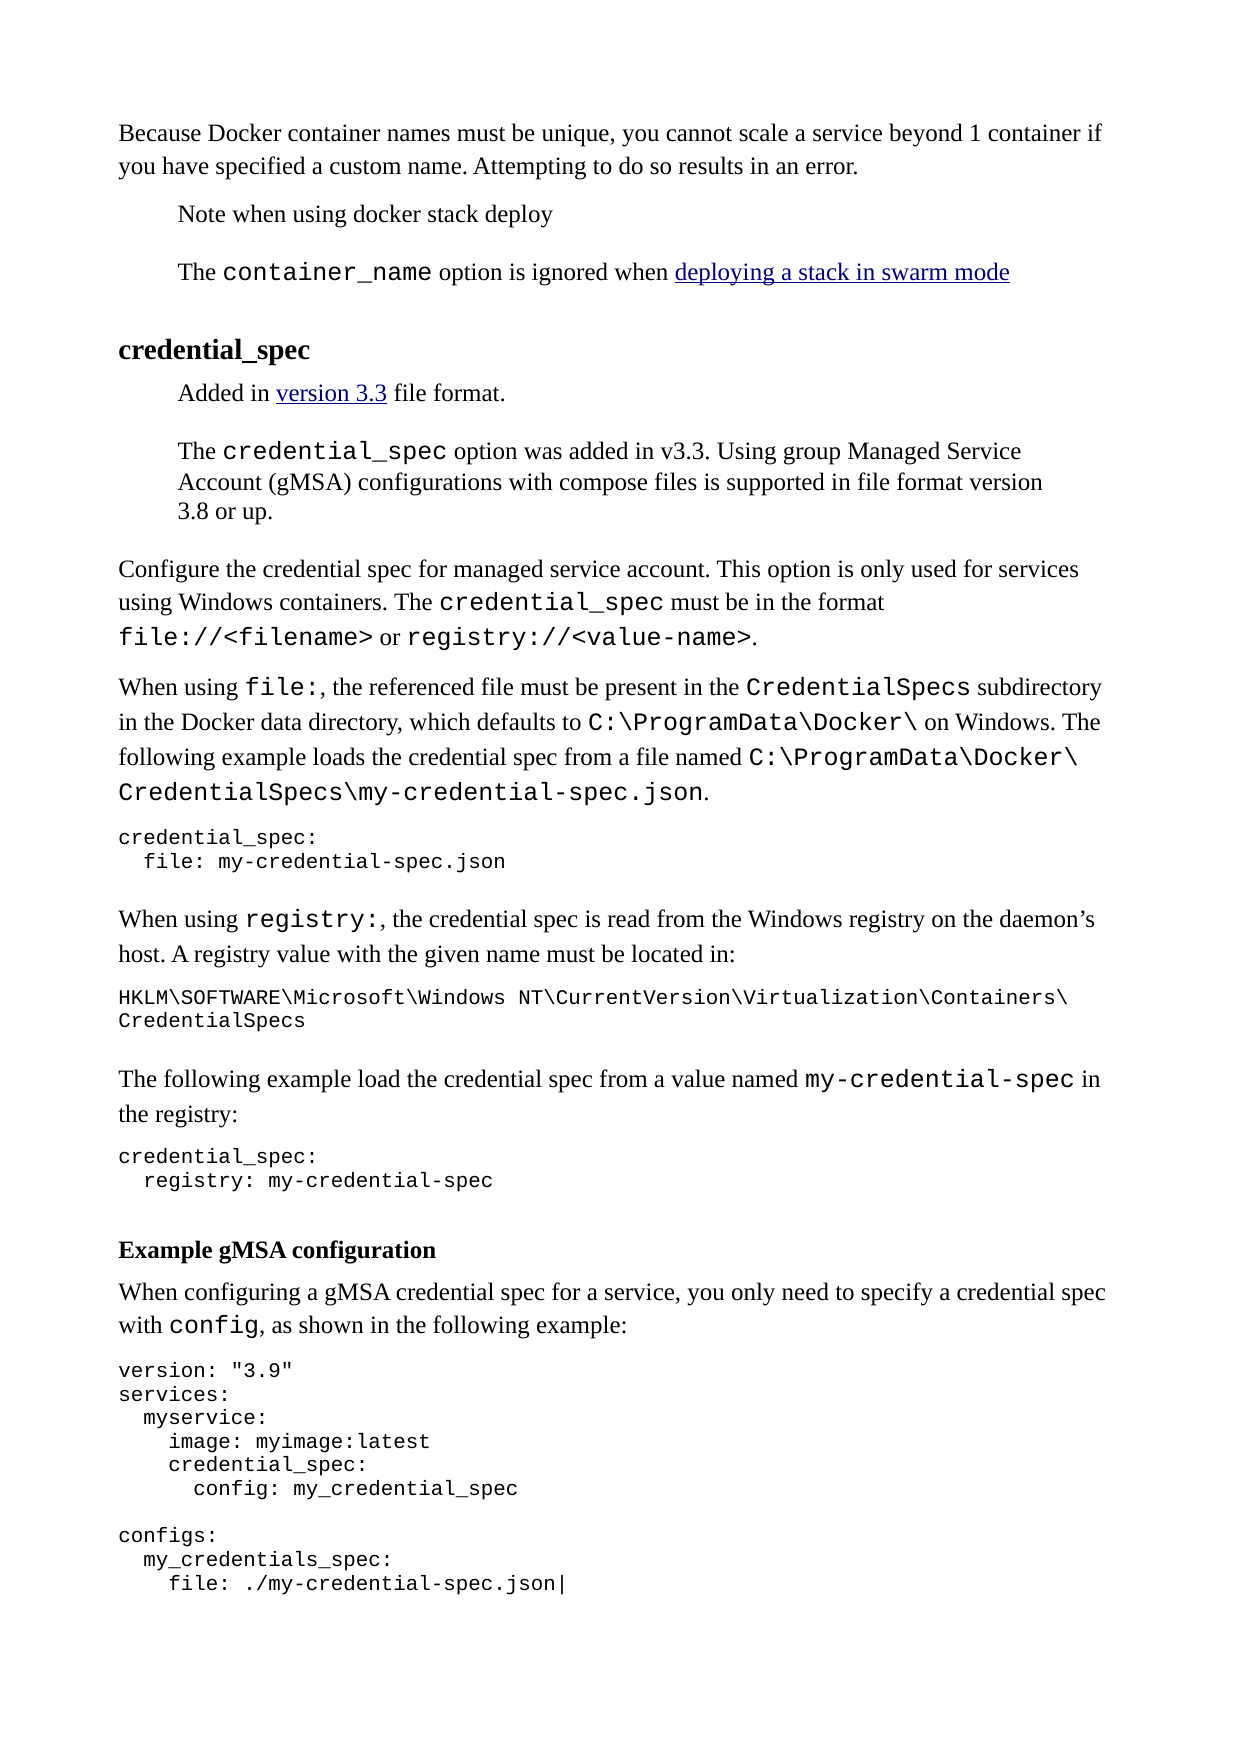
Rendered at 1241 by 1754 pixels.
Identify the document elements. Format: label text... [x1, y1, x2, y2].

text When using file:, the referenced file must be present in the CredentialSpecs subdirectory in the Docker data directory, which defaults to C:\ProgramData\Docker\ on Windows. The following example loads the credential spec from a file named C:\ProgramData\Docker\CredentialSpecs\my-credential-spec.json. [118, 672, 1122, 808]
text Note when using docker stack deploy [177, 199, 1063, 227]
text When using registry:, the credential spec is read from the Windows registry on the daemon’s host. A registry value with the given name must be located in: [118, 904, 1122, 968]
text When configuring a gMSA credential spec for a service, you only need to specify a credential spec with config, as shown in the following example: [118, 1277, 1122, 1341]
text The container_name option is ignored when deploying a stack in swarm mode [177, 257, 1063, 288]
text credential_spec: [118, 1146, 1122, 1170]
text credential_spec: [118, 1454, 1122, 1478]
subtitle Example gMSA configuration [118, 1236, 1122, 1264]
text Because Docker container names must be unique, you cannot scale a service beyond 1 container if you have specified a custom name. Attempting to do so results in an error. [118, 118, 1122, 180]
text The following example load the credential spec from a value named my-credential-spec in the registry: [118, 1064, 1122, 1127]
text services: [118, 1383, 1122, 1407]
text Configure the credential spec for managed service account. This option is only used for services using Windows containers. The credential_spec must be in the format file://<filename> or registry://<value-name>. [118, 554, 1122, 653]
text config: my_credential_spec [118, 1478, 1122, 1502]
text The credential_spec option was added in v3.3. Using group Managed Service Account (gMSA) configurations with compose files is supported in file format version 3.8 or up. [177, 436, 1063, 524]
text image: myimage:latest [118, 1431, 1122, 1454]
text my_credentials_spec: [118, 1549, 1122, 1573]
text file: ./my-credential-spec.json| [118, 1573, 1122, 1596]
subtitle credential_spec [118, 332, 1122, 365]
text configs: [118, 1525, 1122, 1549]
text file: my-credential-spec.json [118, 851, 1122, 875]
text Added in version 3.3 file format. [177, 378, 1063, 407]
text credential_spec: [118, 827, 1122, 851]
text myservice: [118, 1407, 1122, 1431]
text registry: my-credential-spec [118, 1170, 1122, 1194]
text version: "3.9" [118, 1360, 1122, 1383]
text HKLM\SOFTWARE\Microsoft\Windows NT\CurrentVersion\Virtualization\Containers\CredentialSpecs [118, 987, 1122, 1034]
